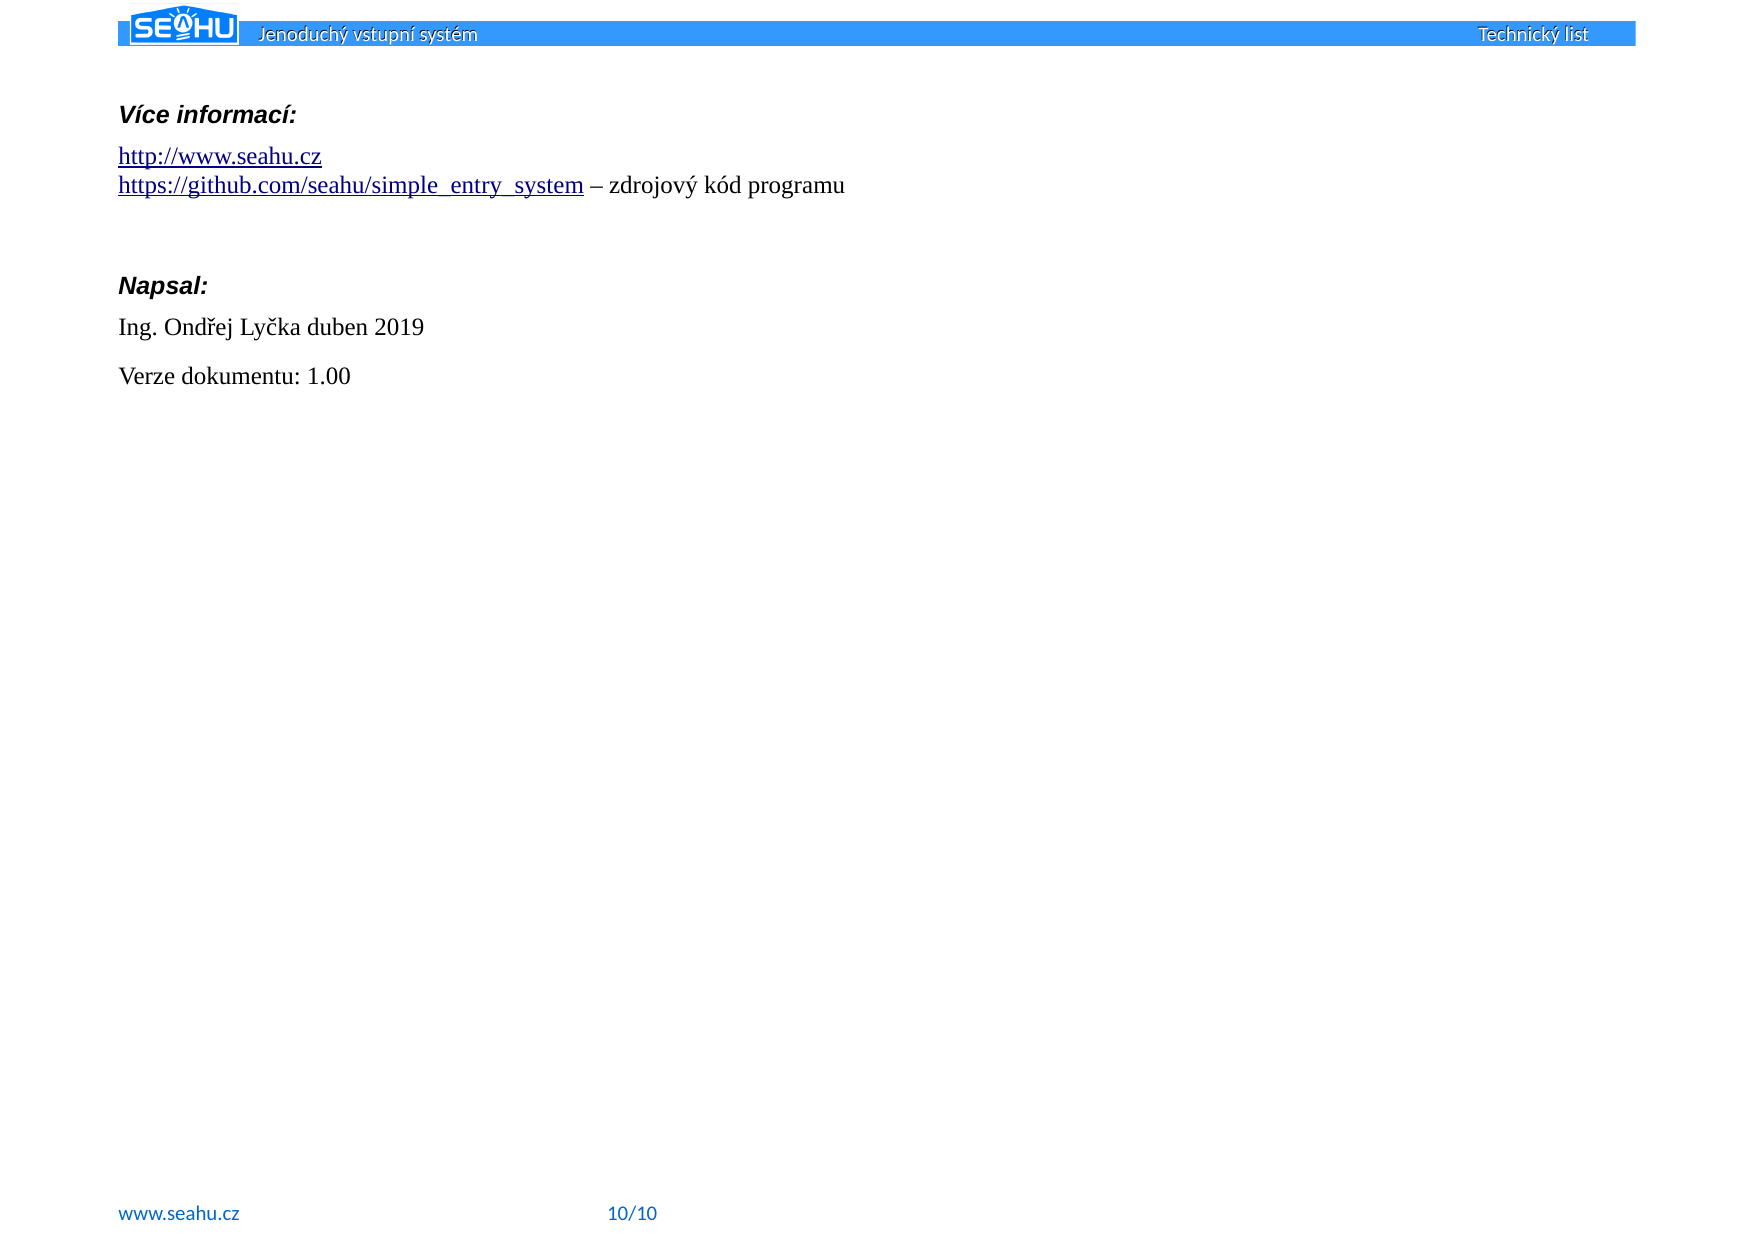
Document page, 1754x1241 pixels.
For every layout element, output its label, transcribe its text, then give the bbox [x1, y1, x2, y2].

text Ing. Ondřej Lyčka duben 2019 [118, 312, 1636, 341]
text Verze dokumentu: 1.00 [118, 361, 1636, 390]
picture [129, 3, 239, 45]
subtitle Napsal: [118, 271, 1636, 299]
subtitle Více informací: [118, 100, 1636, 129]
text http://www.seahu.cz [118, 141, 1636, 170]
text https://github.com/seahu/simple_entry_system – zdrojový kód programu [118, 170, 1636, 199]
